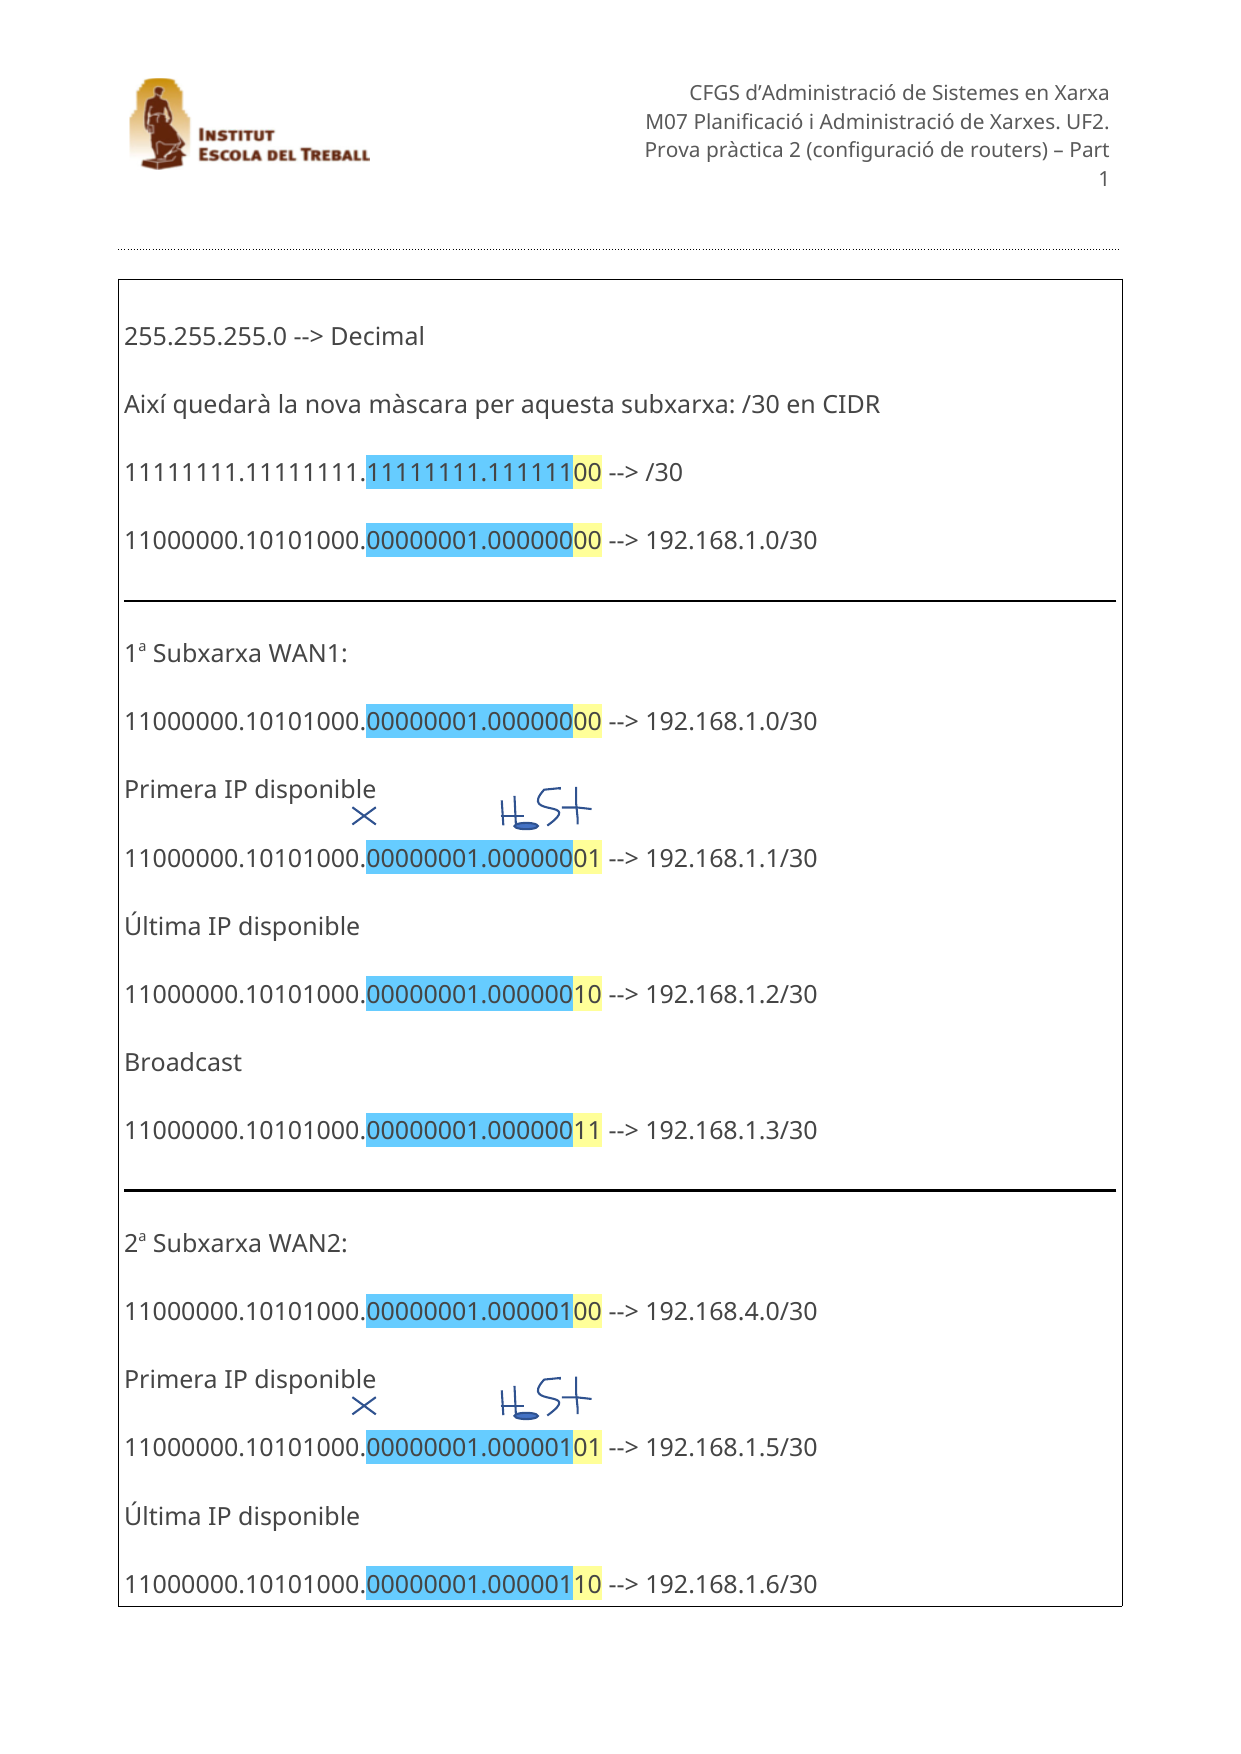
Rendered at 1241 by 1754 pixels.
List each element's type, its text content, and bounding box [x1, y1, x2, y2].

table_header 255.255.255.0 --> Decimal Així quedarà la nova màscara per aquesta subxarxa: /30 en CIDR 11111111.11111111.11111111.11111100 --> /30 11000000.10101000.00000001.00000000 --> 192.168.1.0/30 1a Subxarxa WAN1: 11000000.10101000.00000001.00000000 --> 192.168.1.0/30 Primera IP disponible 11000000.10101000.00000001.00000001 --> 192.168.1.1/30 Última IP disponible 11000000.10101000.00000001.00000010 --> 192.168.1.2/30 Broadcast 11000000.10101000.00000001.00000011 --> 192.168.1.3/30 2a Subxarxa WAN2: 11000000.10101000.00000001.00000100 --> 192.168.4.0/30 Primera IP disponible 11000000.10101000.00000001.00000101 --> 192.168.1.5/30 Última IP disponible 11000000.10101000.00000001.00000110 --> 192.168.1.6/30 [119, 280, 1122, 1606]
picture [129, 78, 370, 170]
